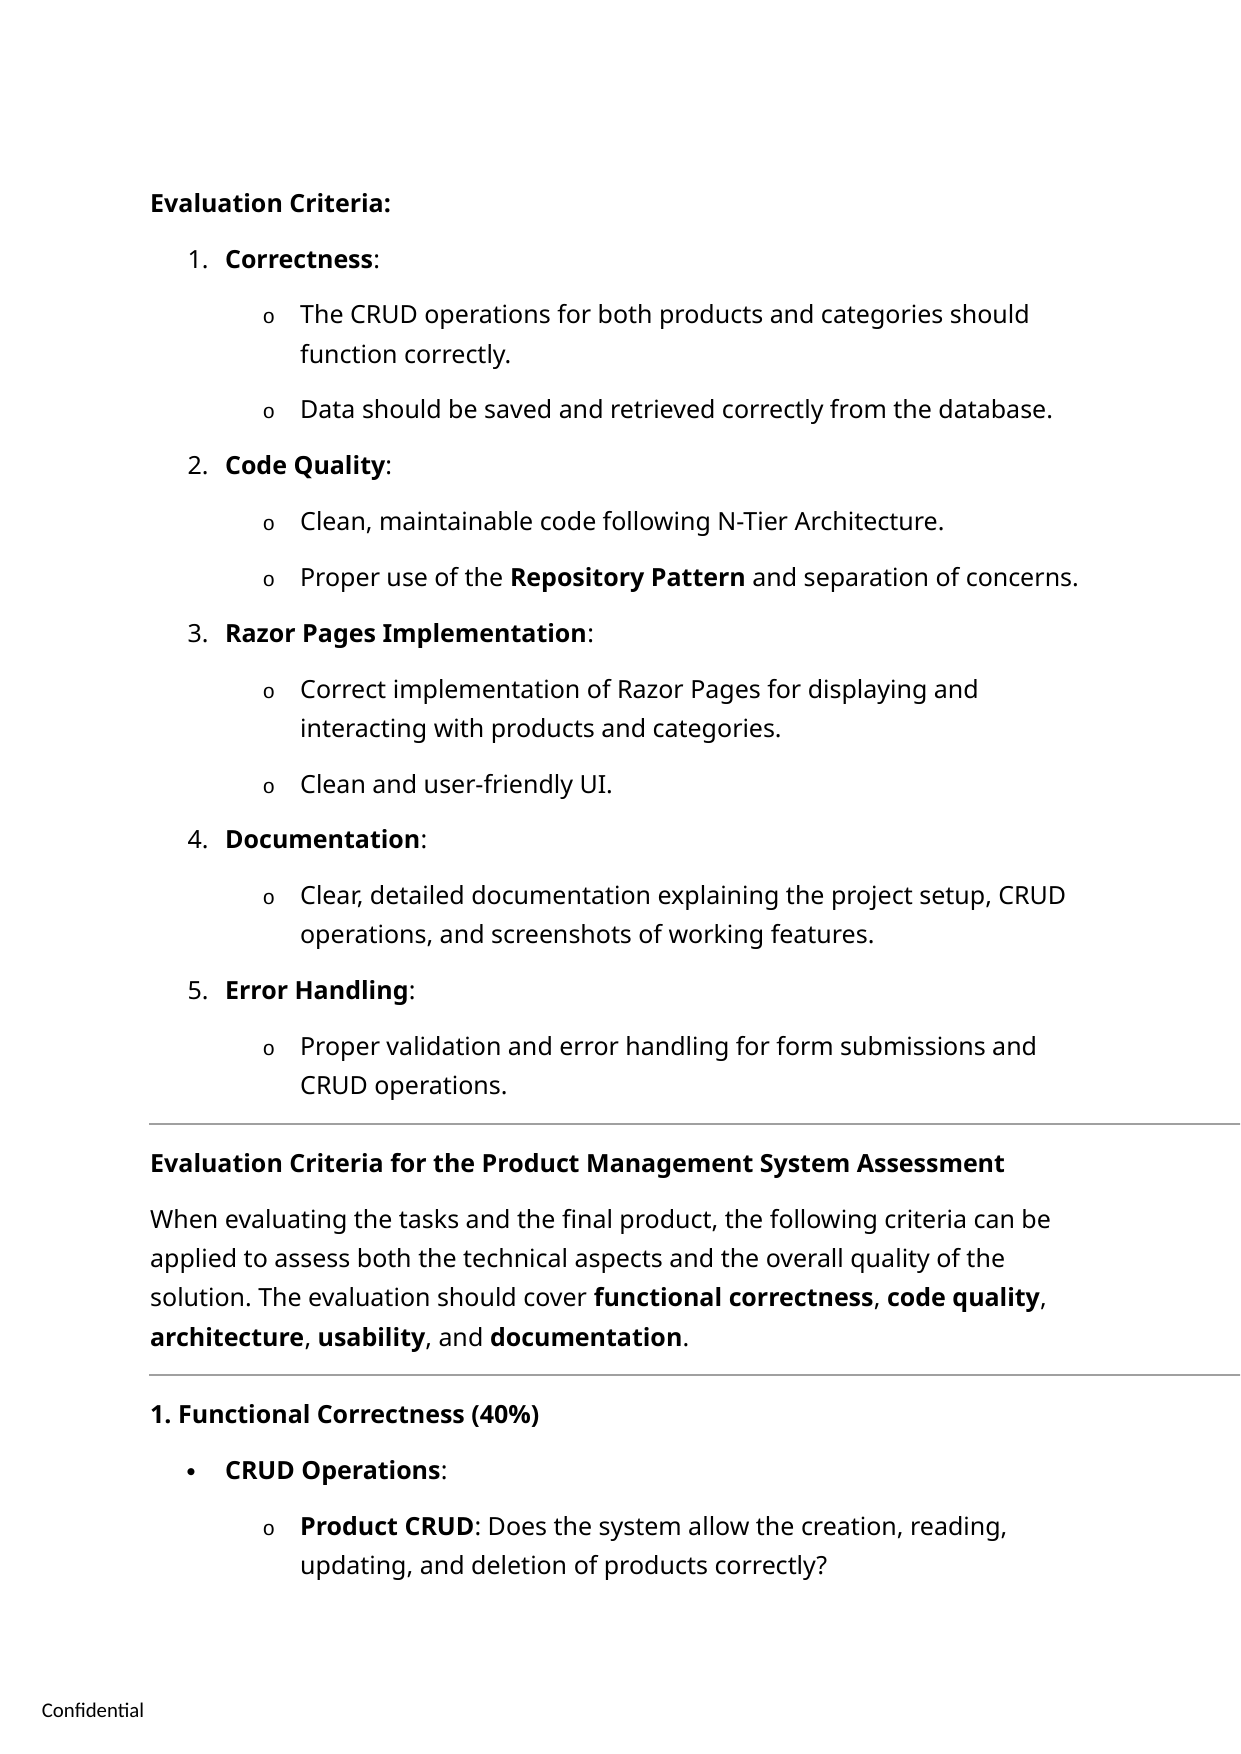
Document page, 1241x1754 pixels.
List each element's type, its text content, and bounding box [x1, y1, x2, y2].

list Error Handling: [187, 973, 1090, 1007]
list Product CRUD: Does the system allow the creation, reading, updating, and deletion of products correctly? [262, 1509, 1090, 1582]
text Evaluation Criteria for the Product Management System Assessment [150, 1146, 1090, 1180]
text 1. Functional Correctness (40%) [150, 1397, 1090, 1431]
list Proper validation and error handling for form submissions and CRUD operations. [262, 1029, 1090, 1102]
list Code Quality: [187, 448, 1090, 482]
text Evaluation Criteria: [150, 185, 1090, 219]
list Razor Pages Implementation: [187, 615, 1090, 649]
list The CRUD operations for both products and categories should function correctly. [262, 297, 1090, 370]
list Correctness: [187, 241, 1090, 275]
list Proper use of the Repository Pattern and separation of concerns. [262, 559, 1090, 594]
list CRUD Operations: [187, 1453, 1090, 1487]
list Clean, maintainable code following N-Tier Architecture. [262, 504, 1090, 538]
list Documentation: [187, 822, 1090, 856]
list Correct implementation of Razor Pages for displaying and interacting with products and categories. [262, 671, 1090, 744]
text When evaluating the tasks and the final product, the following criteria can be applied to assess both the technical aspects and the overall quality of the solution. The evaluation should cover functional correctness, code quality, architecture, usability, and documentation. [150, 1202, 1090, 1353]
list Data should be saved and retrieved correctly from the database. [262, 392, 1090, 426]
list Clear, detailed documentation explaining the project setup, CRUD operations, and screenshots of working features. [262, 878, 1090, 951]
list Clean and user-friendly UI. [262, 766, 1090, 800]
